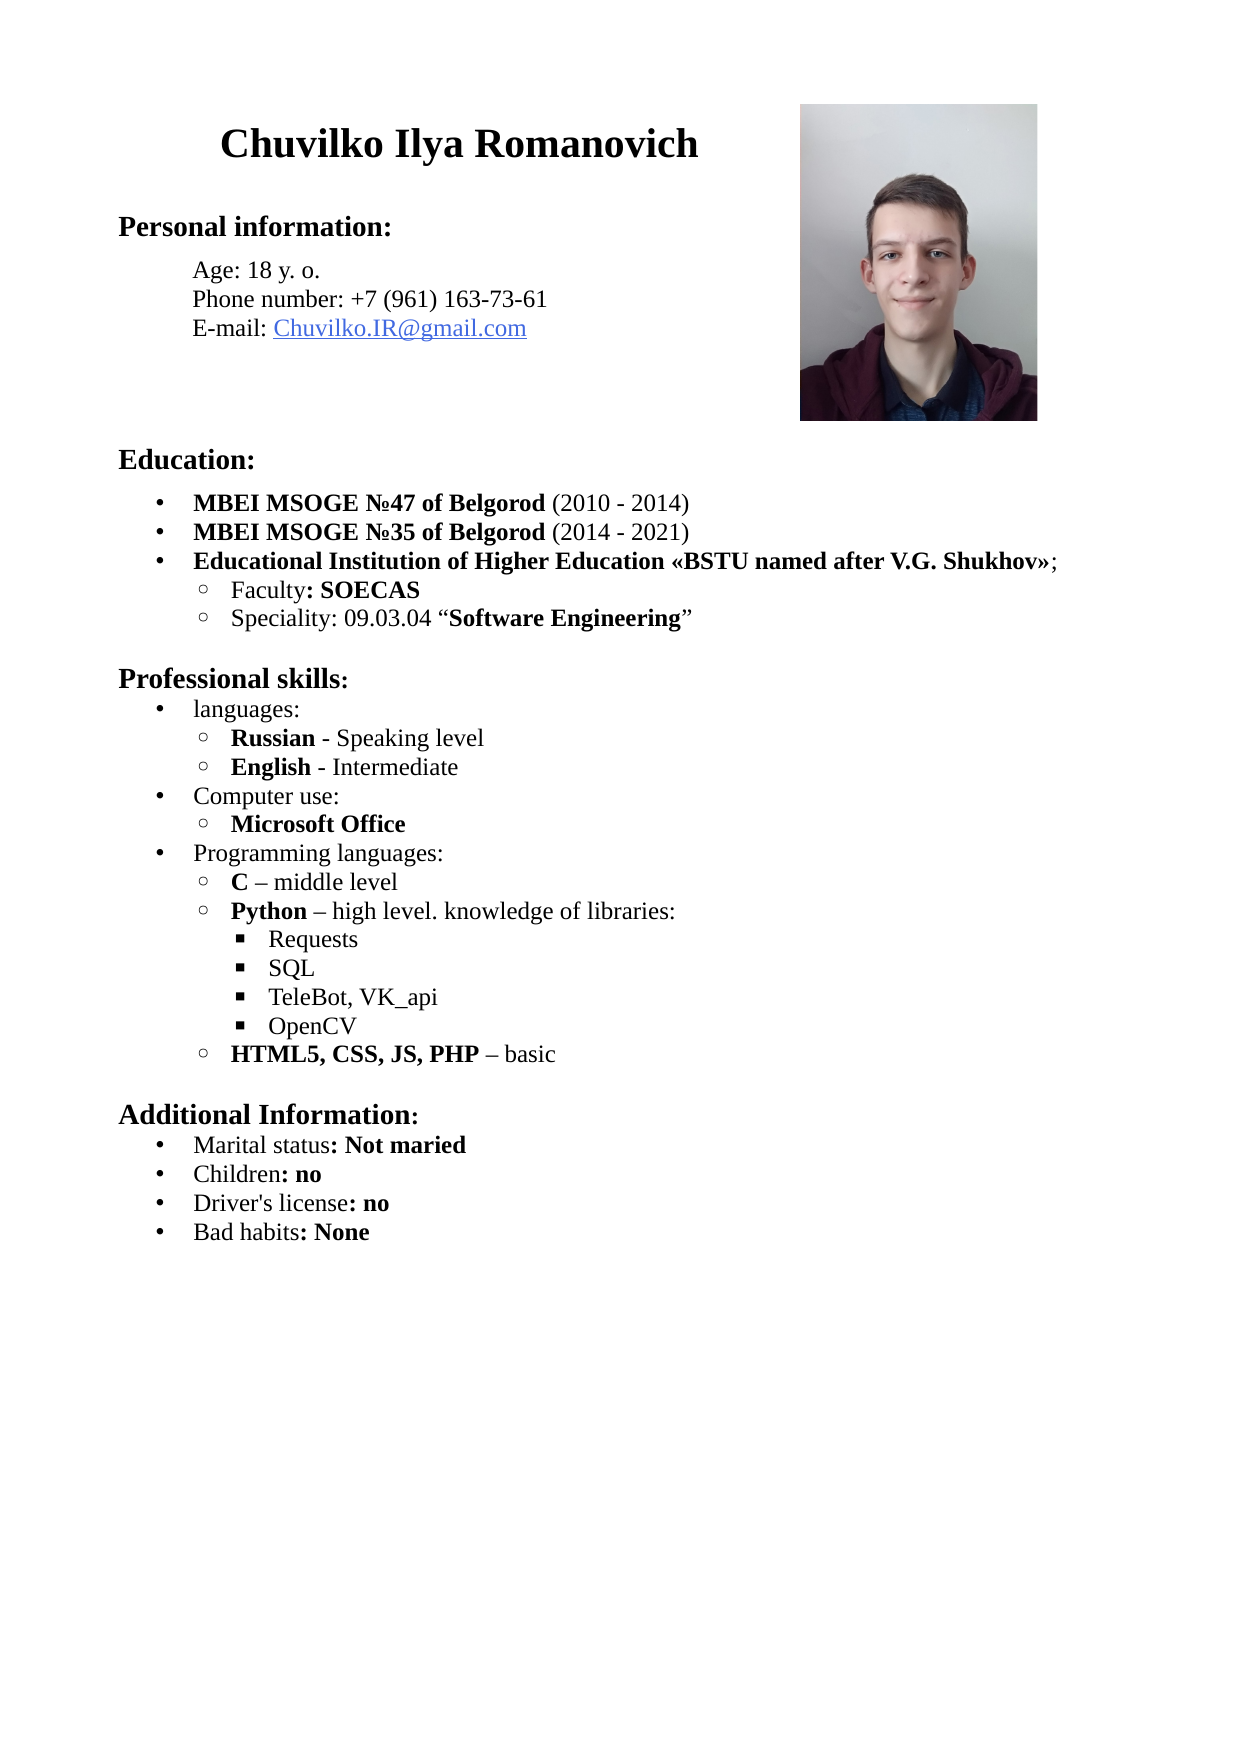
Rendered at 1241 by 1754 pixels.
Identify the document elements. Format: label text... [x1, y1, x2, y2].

list HTML5, CSS, JS, PHP – basic [193, 1039, 1122, 1068]
list MBEI MSOGE №35 of Belgorod (2014 - 2021) [156, 517, 1122, 546]
list Microsoft Office [193, 809, 1122, 838]
list TeleBot, VK_api [231, 982, 1122, 1011]
subtitle [1038, 209, 1122, 243]
text [1038, 284, 1122, 313]
list Python – high level. knowledge of libraries: [193, 896, 1122, 924]
list Bad habits: None [156, 1217, 1122, 1246]
text Additional Information: [118, 1097, 1122, 1131]
list MBEI MSOGE №47 of Belgorod (2010 - 2014) [156, 488, 1122, 517]
list Marital status: Not maried [156, 1131, 1122, 1159]
picture [800, 104, 1038, 421]
text Professional skills: [118, 661, 1122, 694]
list English - Intermediate [193, 752, 1122, 781]
list Children: no [156, 1159, 1122, 1188]
list Educational Institution of Higher Education «BSTU named after V.G. Shukhov»; [156, 546, 1122, 575]
text Age: 18 y. o. [118, 255, 800, 284]
subtitle Education: [118, 442, 1122, 476]
list C – middle level [193, 867, 1122, 896]
list Speciality: 09.03.04 “Software Engineering” [193, 603, 1122, 632]
text Phone number: +7 (961) 163-73-61 [118, 284, 800, 313]
text [1038, 313, 1122, 342]
list Programming languages: [156, 838, 1122, 867]
list languages: [156, 694, 1122, 723]
text [1038, 255, 1122, 284]
list Faculty: SOECAS [193, 575, 1122, 603]
subtitle Personal information: [118, 209, 800, 243]
list OpenCV [231, 1011, 1122, 1039]
list Russian - Speaking level [193, 723, 1122, 752]
list Computer use: [156, 781, 1122, 809]
list Requests [231, 924, 1122, 953]
text E-mail: Chuvilko.IR@gmail.com [118, 313, 800, 342]
list Driver's license: no [156, 1188, 1122, 1217]
text [1038, 118, 1122, 166]
text Chuvilko Ilya Romanovich [118, 118, 800, 166]
list SQL [231, 953, 1122, 982]
